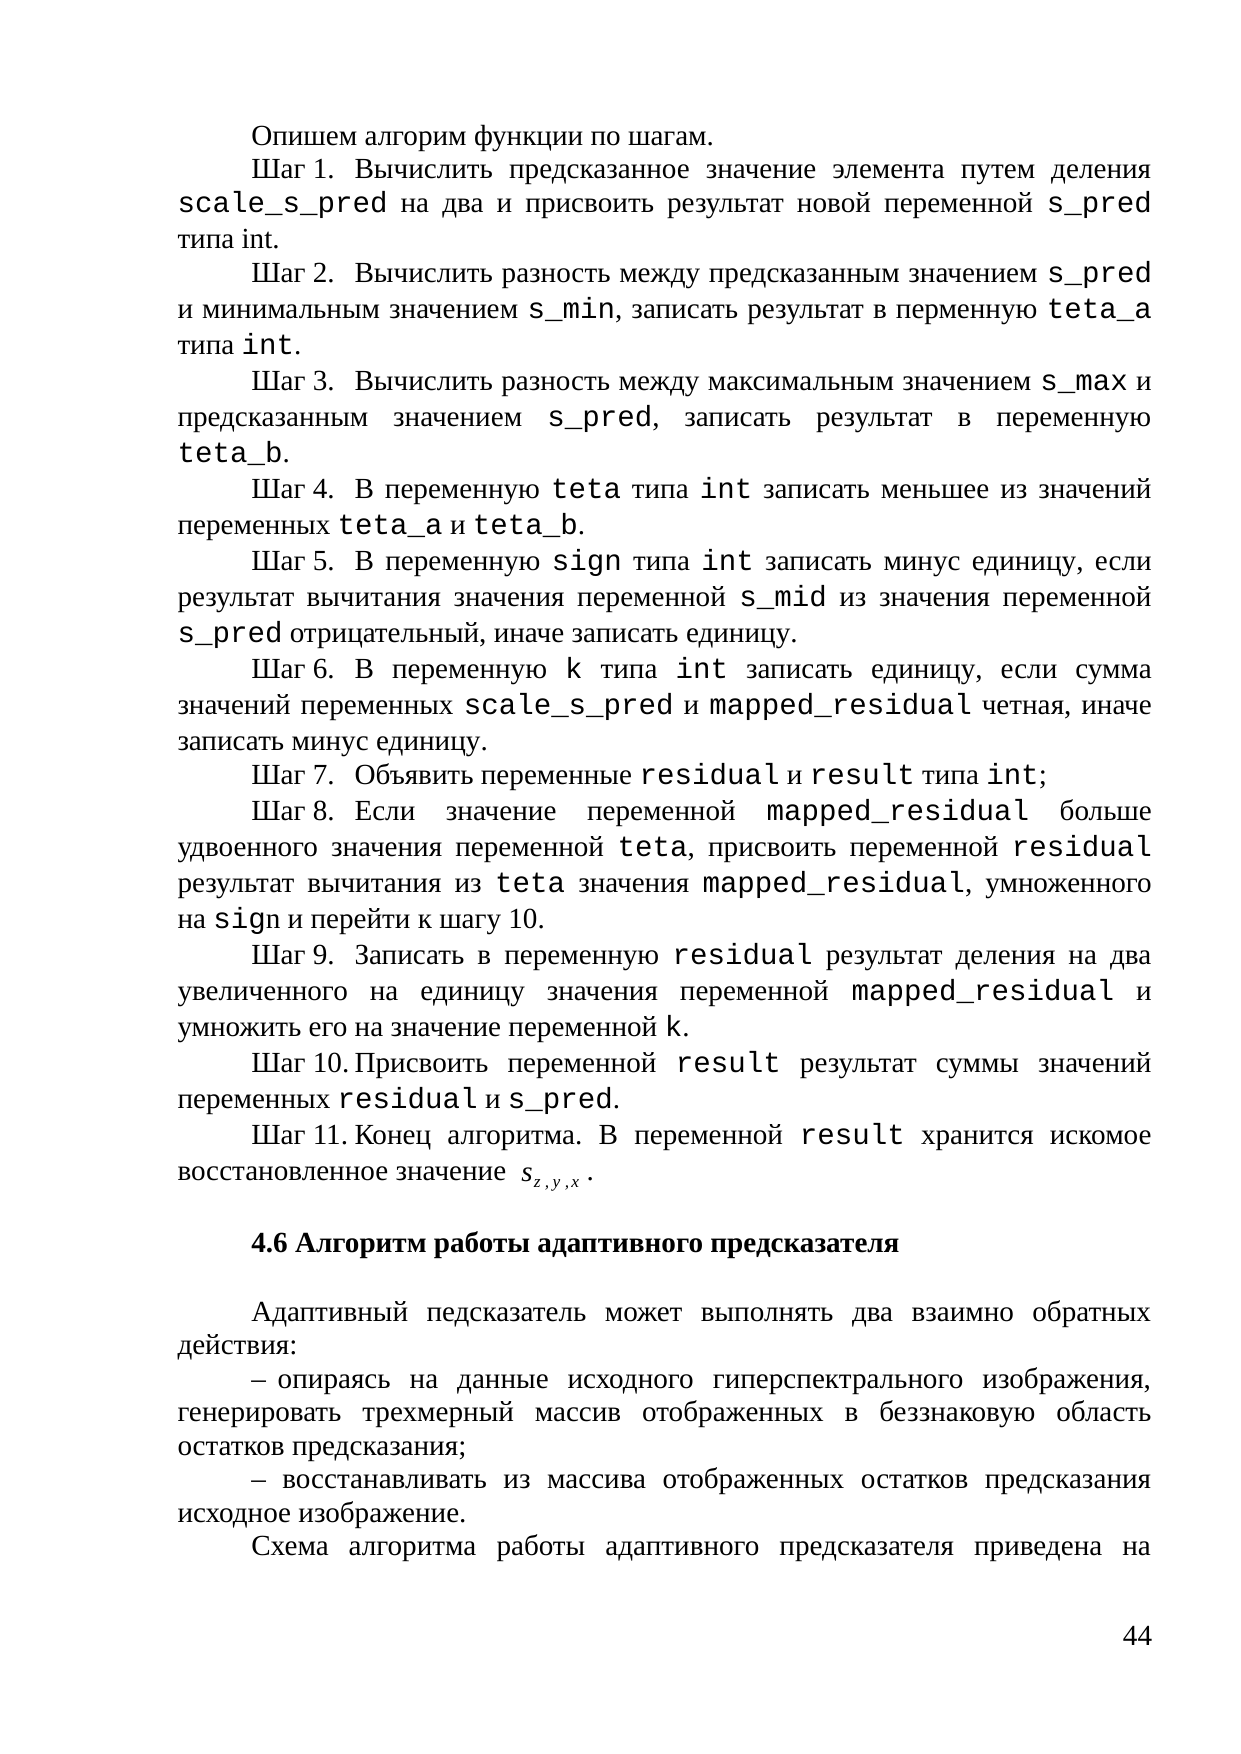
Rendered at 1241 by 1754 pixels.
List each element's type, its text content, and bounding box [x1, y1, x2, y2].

text Шаг 11. Конец алгоритма. В переменной result хранится искомое восстановленное значение . [177, 1117, 1152, 1191]
text Шаг 8. Если значение переменной mapped_residual больше удвоенного значения переменной teta, присвоить переменной residual результат вычитания из teta значения mapped_residual, умноженного на sign и перейти к шагу 10. [177, 793, 1152, 937]
text Шаг 3. Вычислить разность между максимальным значением s_max и предсказанным значением s_pred, записать результат в переменную teta_b. [177, 363, 1152, 471]
text Адаптивный педсказатель может выполнять два взаимно обратных действия: [177, 1294, 1152, 1361]
subtitle 4.6 Алгоритм работы адаптивного предсказателя [251, 1225, 1152, 1258]
text Схема алгоритма работы адаптивного предсказателя приведена на [177, 1528, 1152, 1562]
text Шаг 9. Записать в переменную residual результат деления на два увеличенного на единицу значения переменной mapped_residual и умножить его на значение переменной k. [177, 937, 1152, 1045]
text Шаг 10. Присвоить переменной result результат суммы значений переменных residual и s_pred. [177, 1045, 1152, 1117]
text Опишем алгорим функции по шагам. [177, 118, 1152, 152]
text Шаг 6. В переменную k типа int записать единицу, если сумма значений переменных scale_s_pred и mapped_residual четная, иначе записать минус единицу. [177, 651, 1152, 757]
text Шаг 4. В переменную teta типа int записать меньшее из значений переменных teta_a и teta_b. [177, 471, 1152, 543]
text Шаг 1. Вычислить предсказанное значение элемента путем деления scale_s_pred на два и присвоить результат новой переменной s_pred типа int. [177, 152, 1152, 255]
text Шаг 5. В переменную sign типа int записать минус единицу, если результат вычитания значения переменной s_mid из значения переменной s_pred отрицательный, иначе записать единицу. [177, 543, 1152, 651]
text Шаг 7. Объявить переменные residual и result типа int; [177, 757, 1152, 793]
text – опираясь на данные исходного гиперспектрального изображения, генерировать трехмерный массив отображенных в беззнаковую область остатков предсказания; [177, 1361, 1152, 1461]
text – восстанавливать из массива отображенных остатков предсказания исходное изображение. [177, 1461, 1152, 1528]
text Шаг 2. Вычислить разность между предсказанным значением s_pred и минимальным значением s_min, записать результат в перменную teta_a типа int. [177, 255, 1152, 363]
